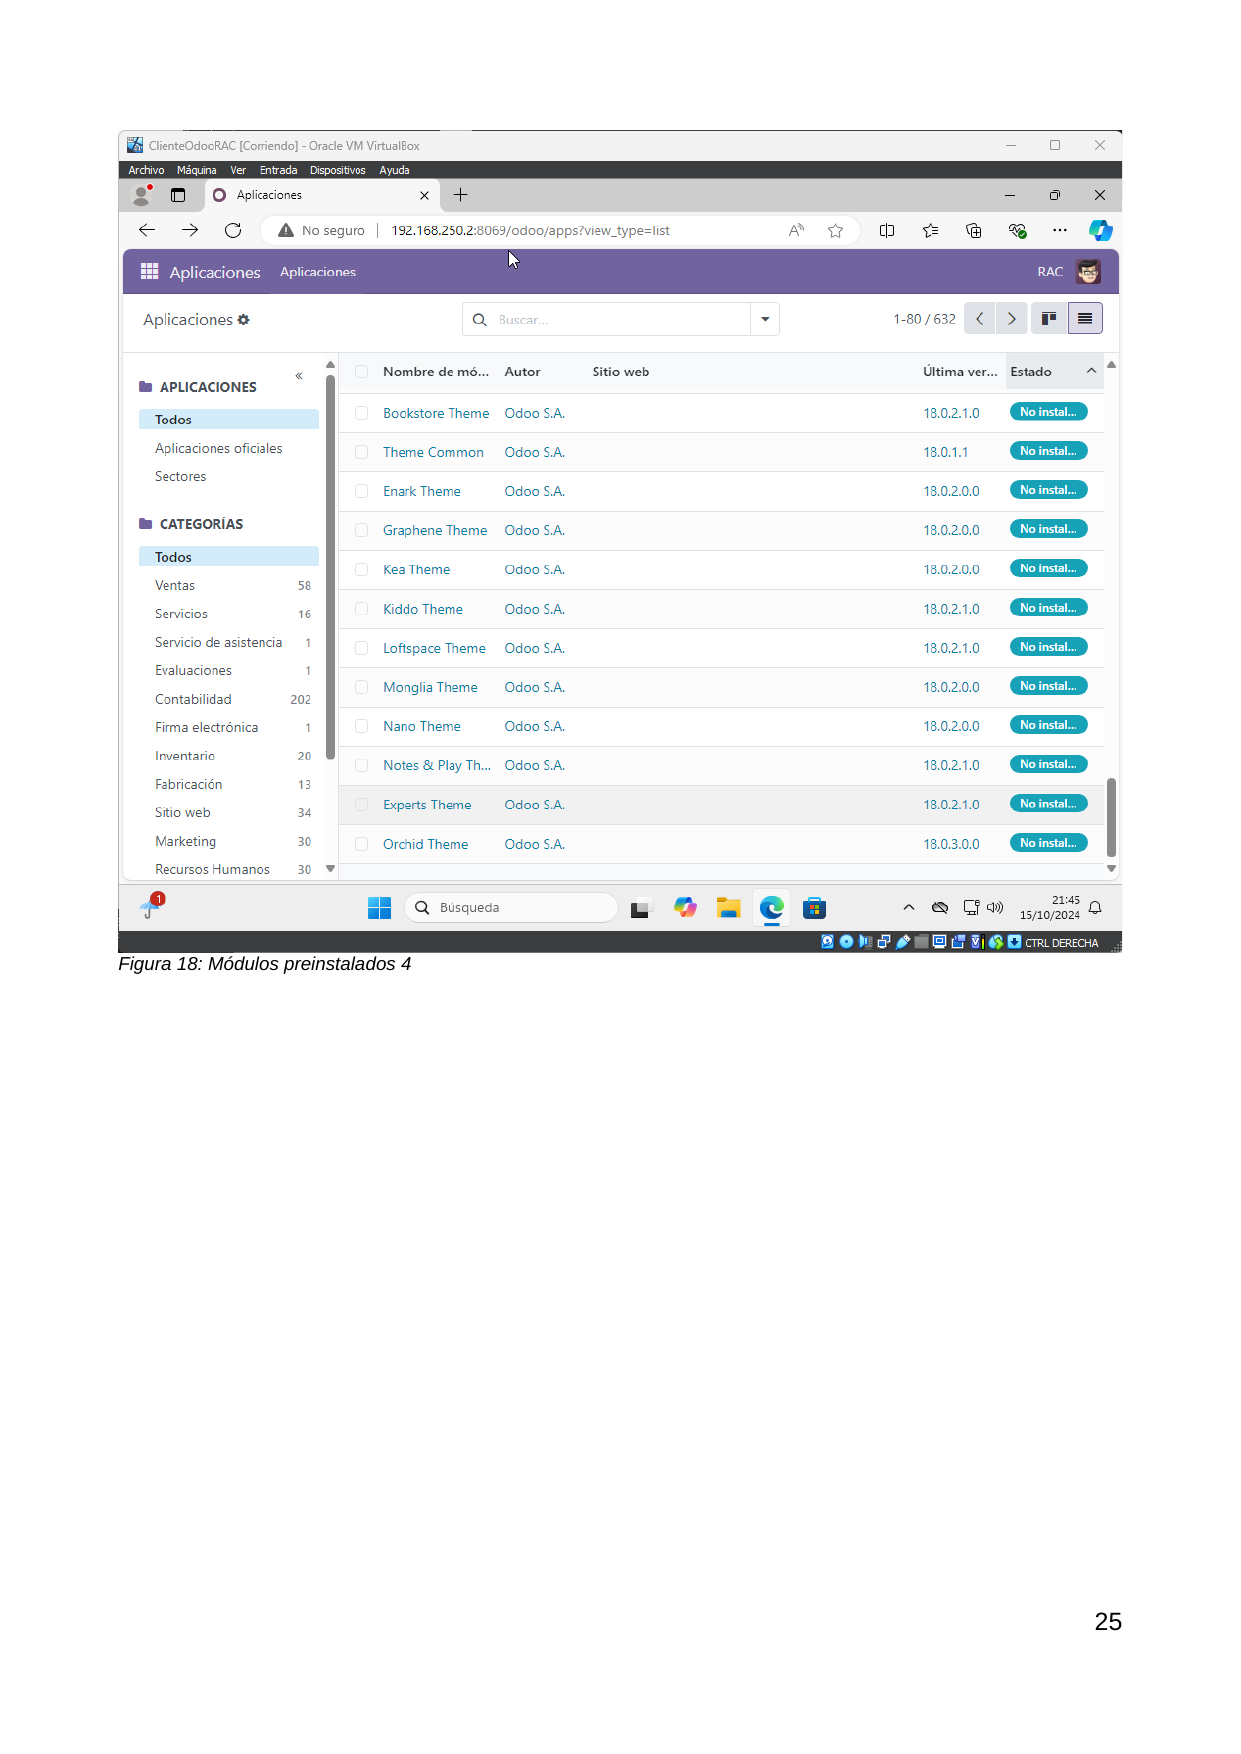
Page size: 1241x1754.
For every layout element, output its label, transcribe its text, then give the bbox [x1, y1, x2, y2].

text Figura 18: Módulos preinstalados 4 [118, 953, 1122, 974]
picture [118, 130, 1123, 953]
